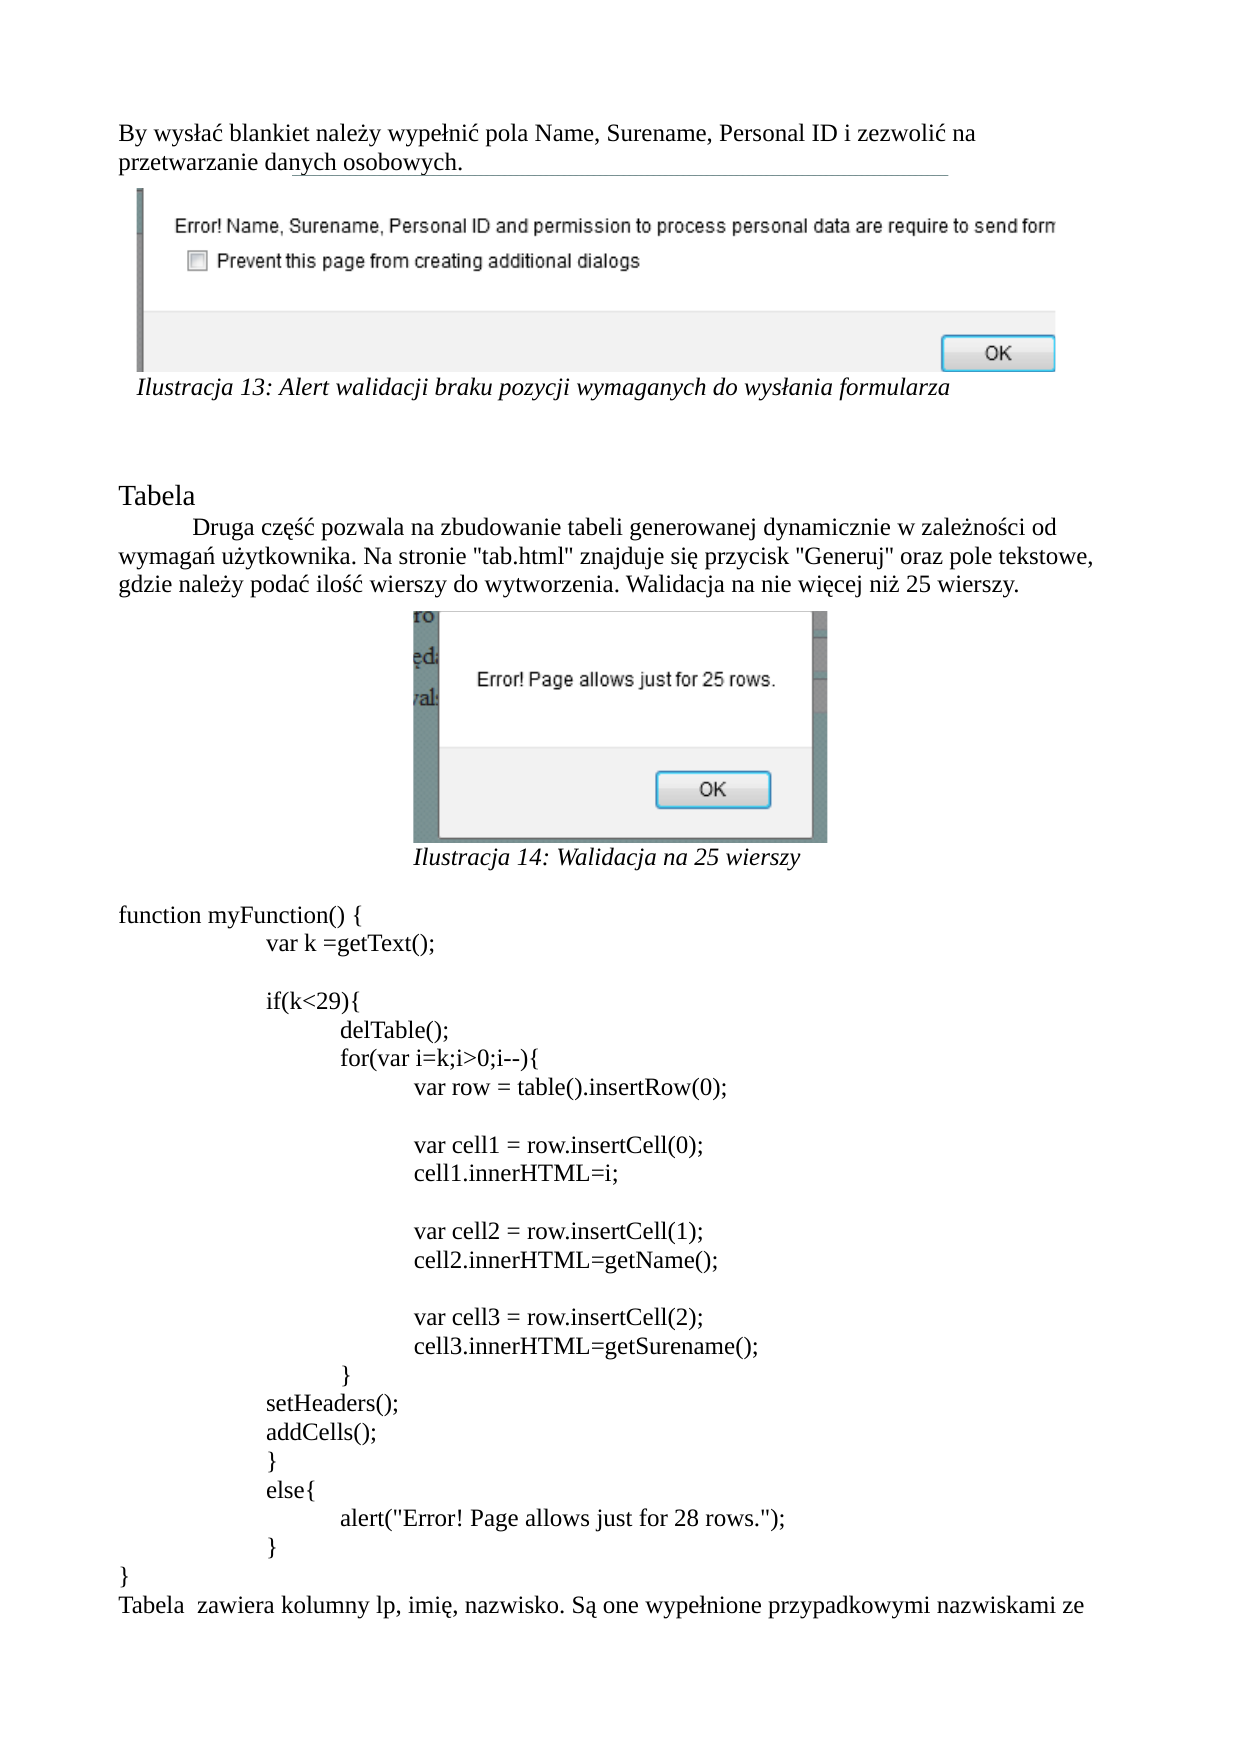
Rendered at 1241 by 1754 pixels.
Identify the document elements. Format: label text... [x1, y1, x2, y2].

text if(k<29){ [118, 986, 1122, 1015]
text } [118, 1561, 1122, 1590]
text cell3.innerHTML=getSurename(); [118, 1331, 1122, 1360]
text delTable(); [118, 1015, 1122, 1043]
text var cell2 = row.insertCell(1); [118, 1216, 1122, 1245]
text Ilustracja 13: Alert walidacji braku pozycji wymaganych do wysłania formularza [136, 188, 1104, 401]
text By wysłać blankiet należy wypełnić pola Name, Surename, Personal ID i zezwolić na przetwarzanie danych osobowych. [118, 118, 1122, 176]
text var cell3 = row.insertCell(2); [118, 1302, 1122, 1331]
text var k =getText(); [118, 928, 1122, 957]
text function myFunction() { [118, 900, 1122, 928]
text Druga część pozwala na zbudowanie tabeli generowanej dynamicznie w zależności od wymagań użytkownika. Na stronie ''tab.html'' znajduje się przycisk ''Generuj'' oraz pole tekstowe, gdzie należy podać ilość wierszy do wytworzenia. Walidacja na nie więcej niż 25 wierszy. [118, 512, 1122, 598]
text Tabela [118, 478, 1122, 512]
text for(var i=k;i>0;i--){ [118, 1043, 1122, 1072]
text var cell1 = row.insertCell(0); [118, 1130, 1122, 1158]
text setHeaders(); [118, 1388, 1122, 1417]
text else{ [118, 1475, 1122, 1503]
text Tabela zawiera kolumny lp, imię, nazwisko. Są one wypełnione przypadkowymi nazwiskami ze [118, 1590, 1122, 1618]
text } [118, 1446, 1122, 1475]
text addCells(); [118, 1417, 1122, 1446]
text cell1.innerHTML=i; [118, 1158, 1122, 1187]
text } [118, 1360, 1122, 1388]
text var row = table().insertRow(0); [118, 1072, 1122, 1101]
text } [118, 1532, 1122, 1561]
text cell2.innerHTML=getName(); [118, 1245, 1122, 1273]
text Ilustracja 14: Walidacja na 25 wierszy [413, 843, 827, 871]
text alert("Error! Page allows just for 28 rows."); [118, 1503, 1122, 1532]
